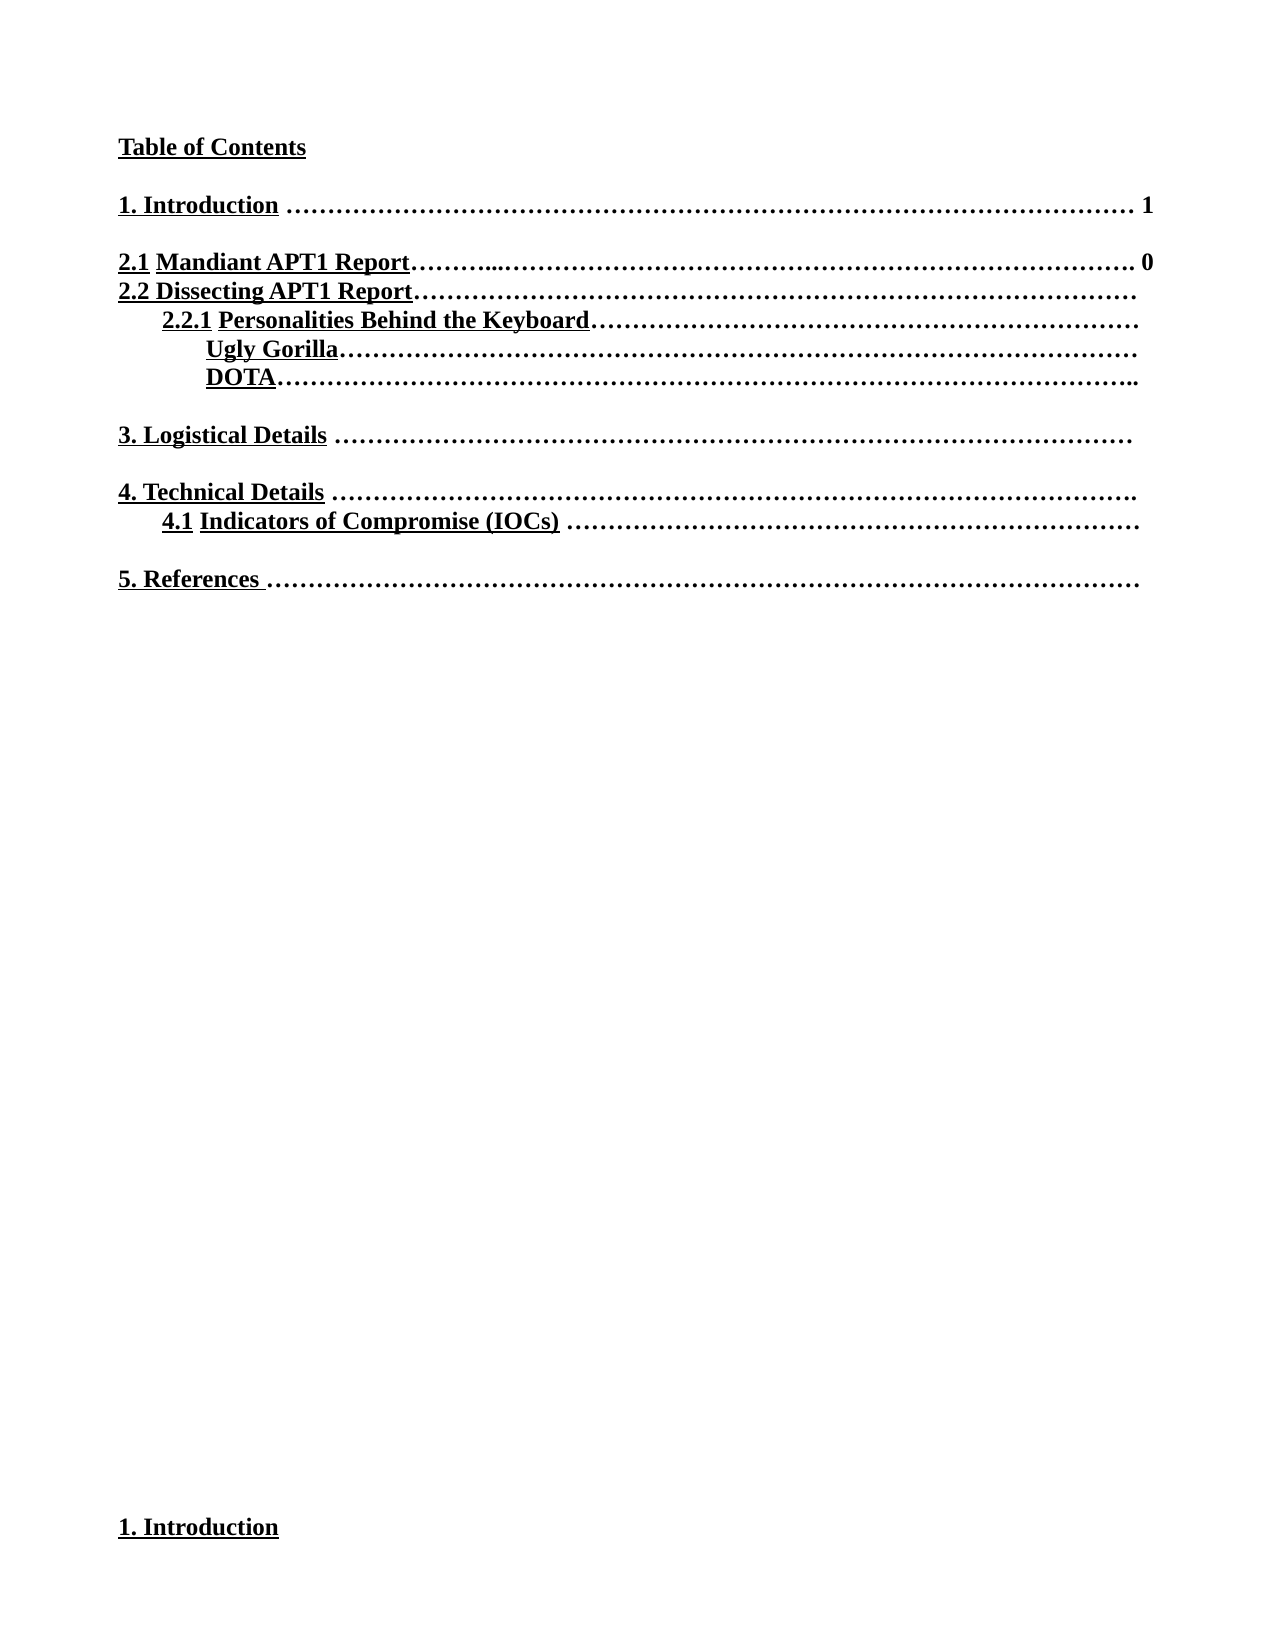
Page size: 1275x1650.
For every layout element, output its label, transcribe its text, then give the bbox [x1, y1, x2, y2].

text 1. Introduction ………………………………………………………………………………………… 1 [118, 190, 1157, 219]
text 2.2 Dissecting APT1 Report…………………………………………………………………………… [118, 276, 1157, 305]
text 5. References …………………………………………………………………………………………… [118, 564, 1157, 592]
text Table of Contents [118, 132, 1157, 161]
text DOTA………………………………………………………………………………………….. [118, 362, 1157, 391]
text 2.2.1 Personalities Behind the Keyboard………………………………………………………… [118, 305, 1157, 334]
text Ugly Gorilla…………………………………………………………………………………… [118, 334, 1157, 362]
text 4.1 Indicators of Compromise (IOCs) …………………………………………………………… [118, 506, 1157, 535]
text 4. Technical Details ……………………………………………………………………………………. [118, 477, 1157, 506]
text 3. Logistical Details …………………………………………………………………………………… [118, 420, 1157, 449]
text 1. Introduction [118, 1512, 1157, 1541]
text 2.1 Mandiant APT1 Report………...…………………………………………………………………. 0 [118, 247, 1157, 276]
